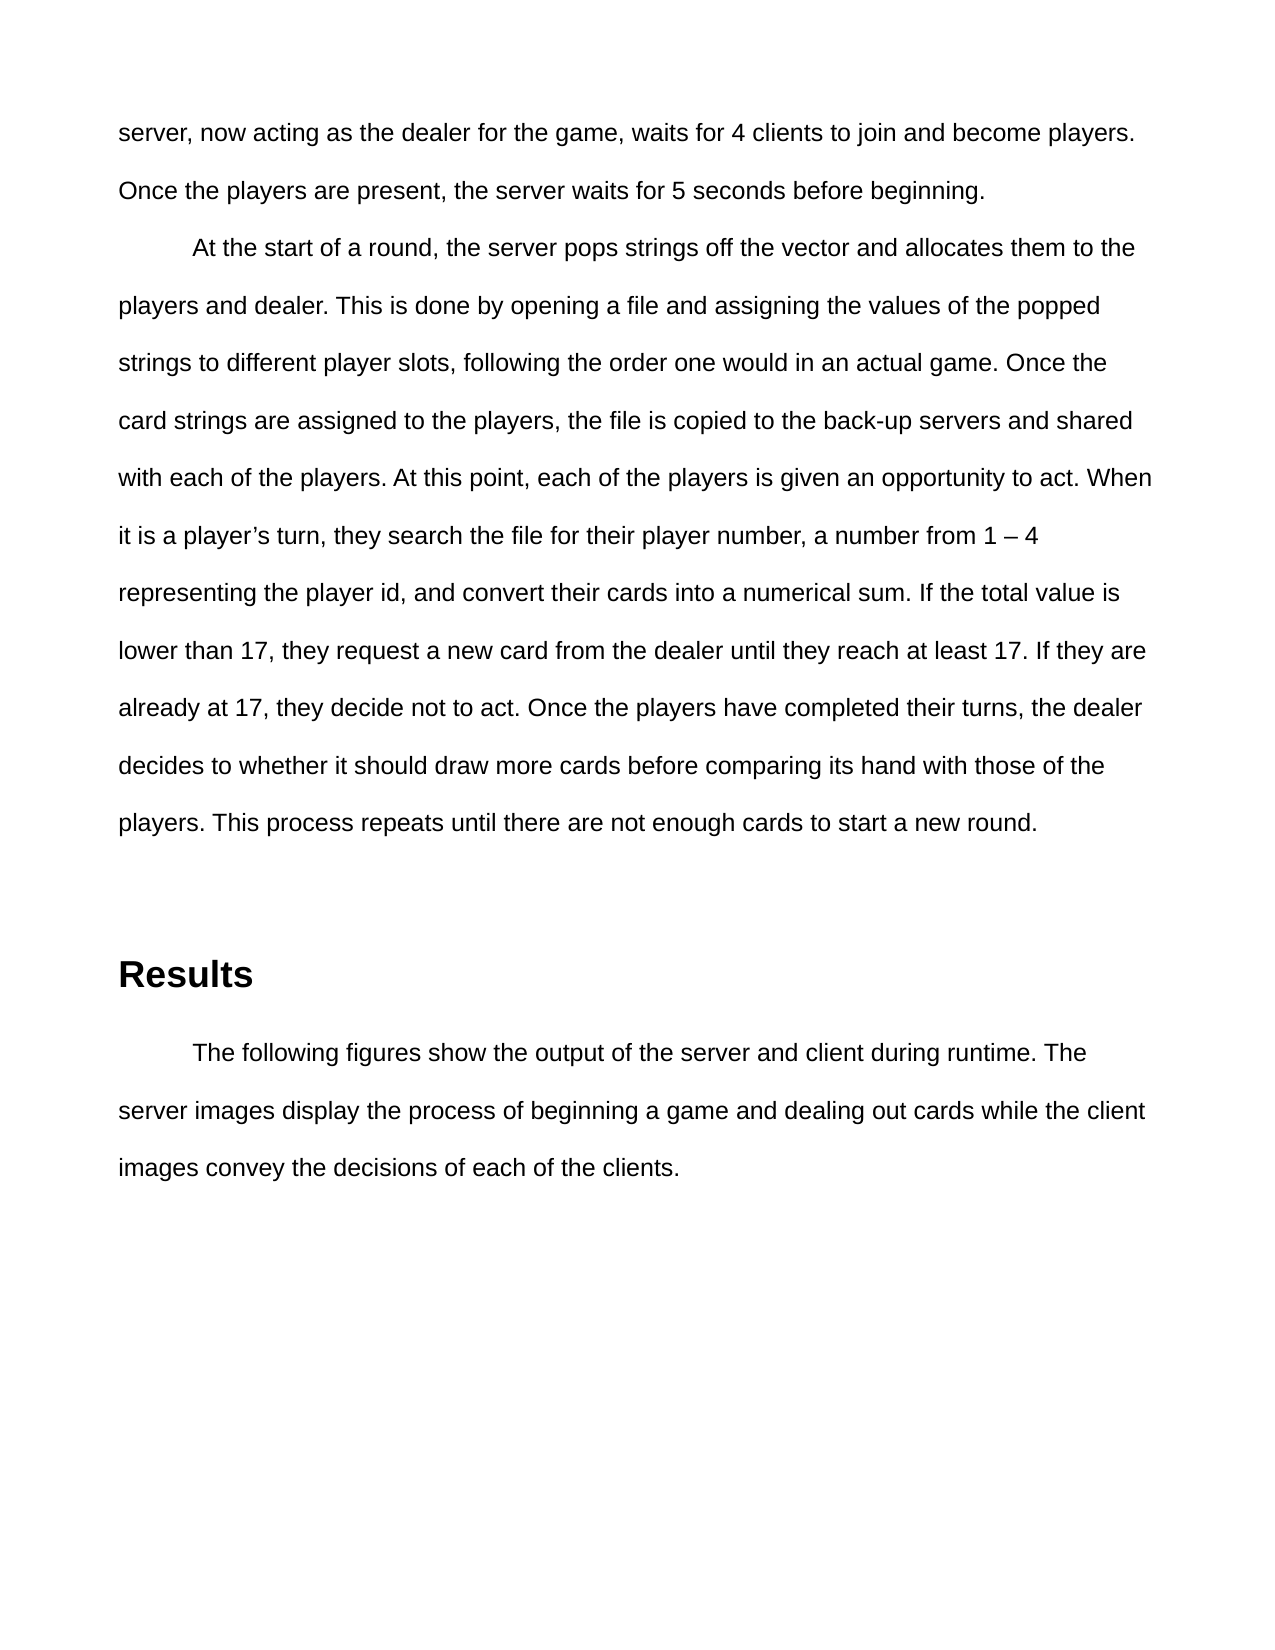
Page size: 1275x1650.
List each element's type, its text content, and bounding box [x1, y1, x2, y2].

text Results [118, 952, 1157, 995]
text At the start of a round, the server pops strings off the vector and allocates them to the players and dealer. This is done by opening a file and assigning the values of the popped strings to different player slots, following the order one would in an actual game. Once the card strings are assigned to the players, the file is copied to the back-up servers and shared with each of the players. At this point, each of the players is given an opportunity to act. When it is a player’s turn, they search the file for their player number, a number from 1 – 4 representing the player id, and convert their cards into a numerical sum. If the total value is lower than 17, they request a new card from the dealer until they reach at least 17. If they are already at 17, they decide not to act. Once the players have completed their turns, the dealer decides to whether it should draw more cards before comparing its hand with those of the players. This process repeats until there are not enough cards to start a new round. [118, 233, 1157, 837]
text The following figures show the output of the server and client during runtime. The server images display the process of beginning a game and dealing out cards while the client images convey the decisions of each of the clients. [118, 1038, 1157, 1182]
text server, now acting as the dealer for the game, waits for 4 clients to join and become players. Once the players are present, the server waits for 5 seconds before beginning. [118, 118, 1157, 204]
